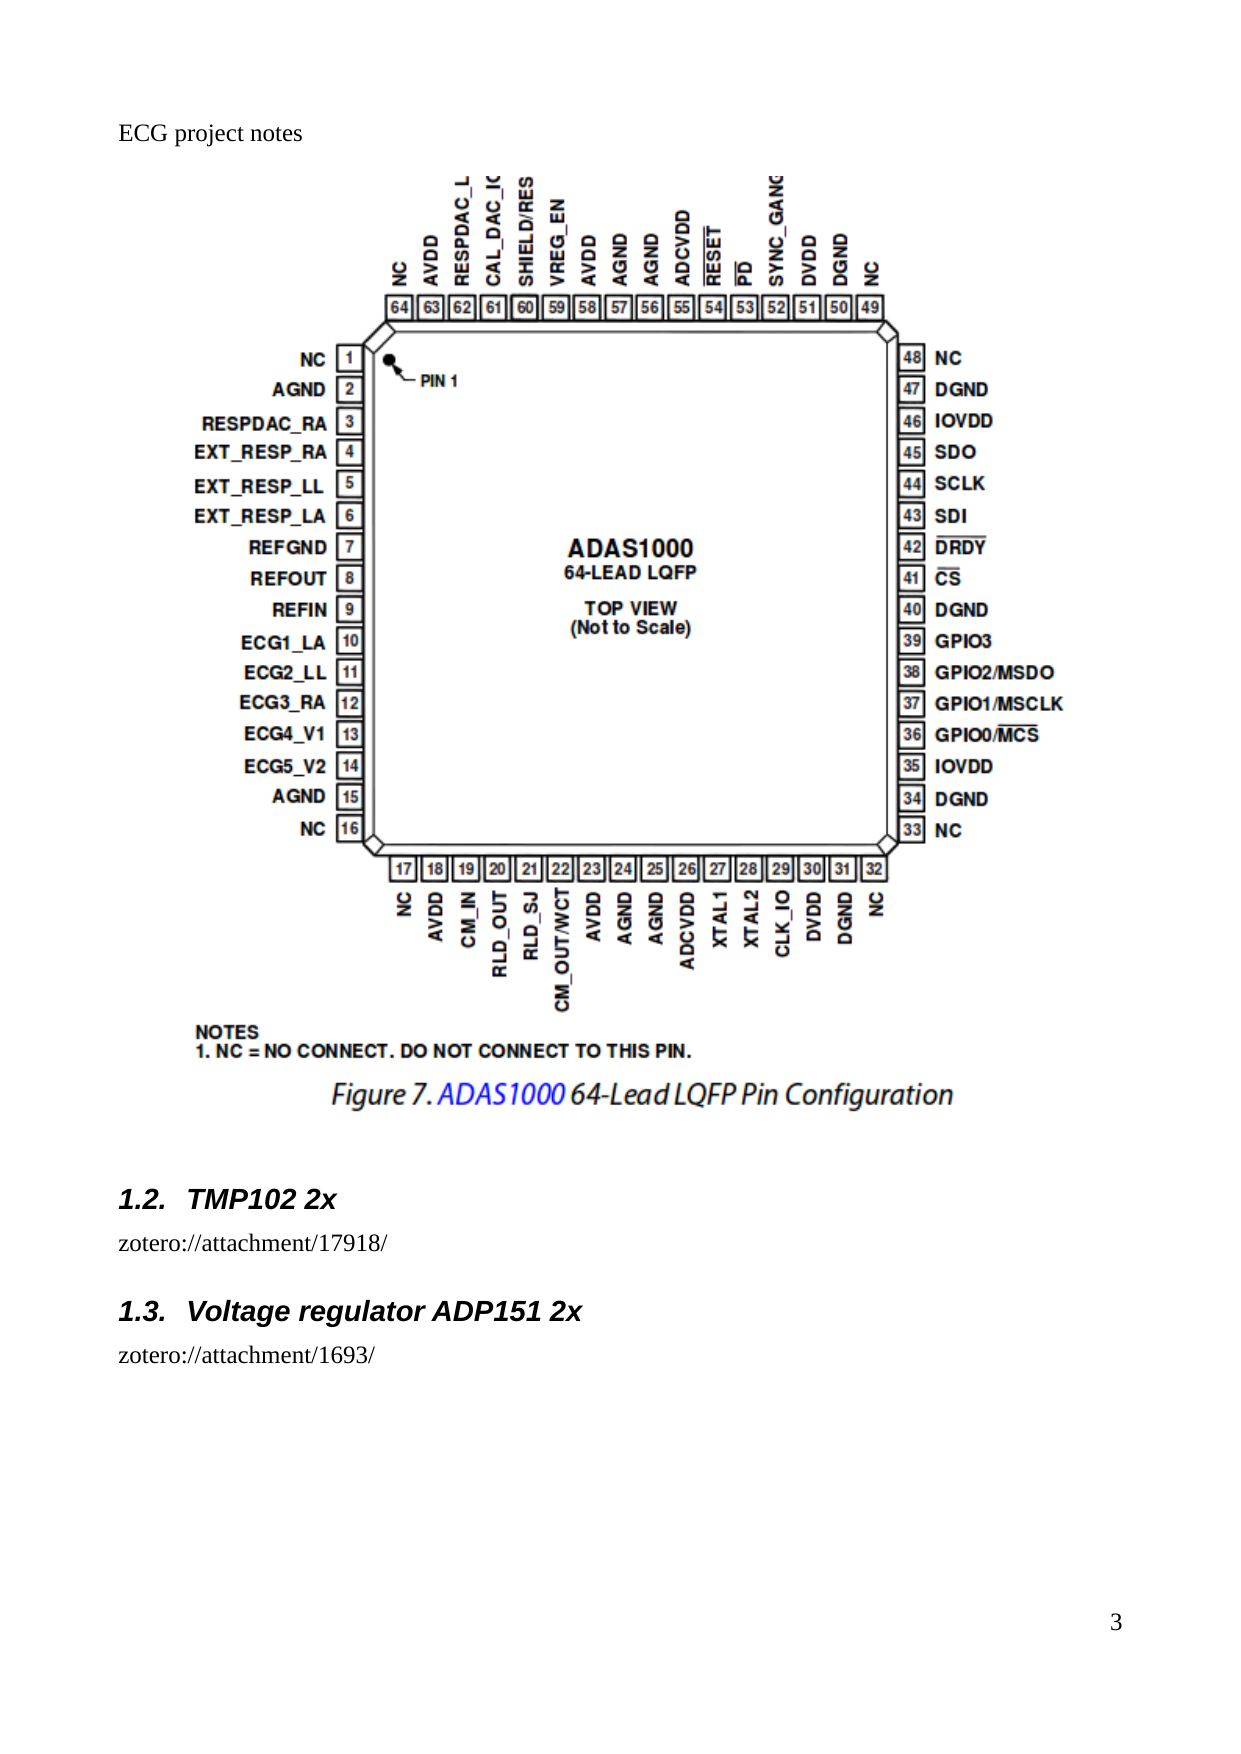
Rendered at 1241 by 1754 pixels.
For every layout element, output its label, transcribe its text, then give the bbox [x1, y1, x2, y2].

picture [169, 176, 1071, 1116]
text zotero://attachment/1693/ [118, 1340, 1122, 1369]
subtitle TMP102 2x [118, 1182, 1122, 1215]
subtitle Voltage regulator ADP151 2x [118, 1294, 1122, 1327]
text zotero://attachment/17918/ [118, 1228, 1122, 1256]
